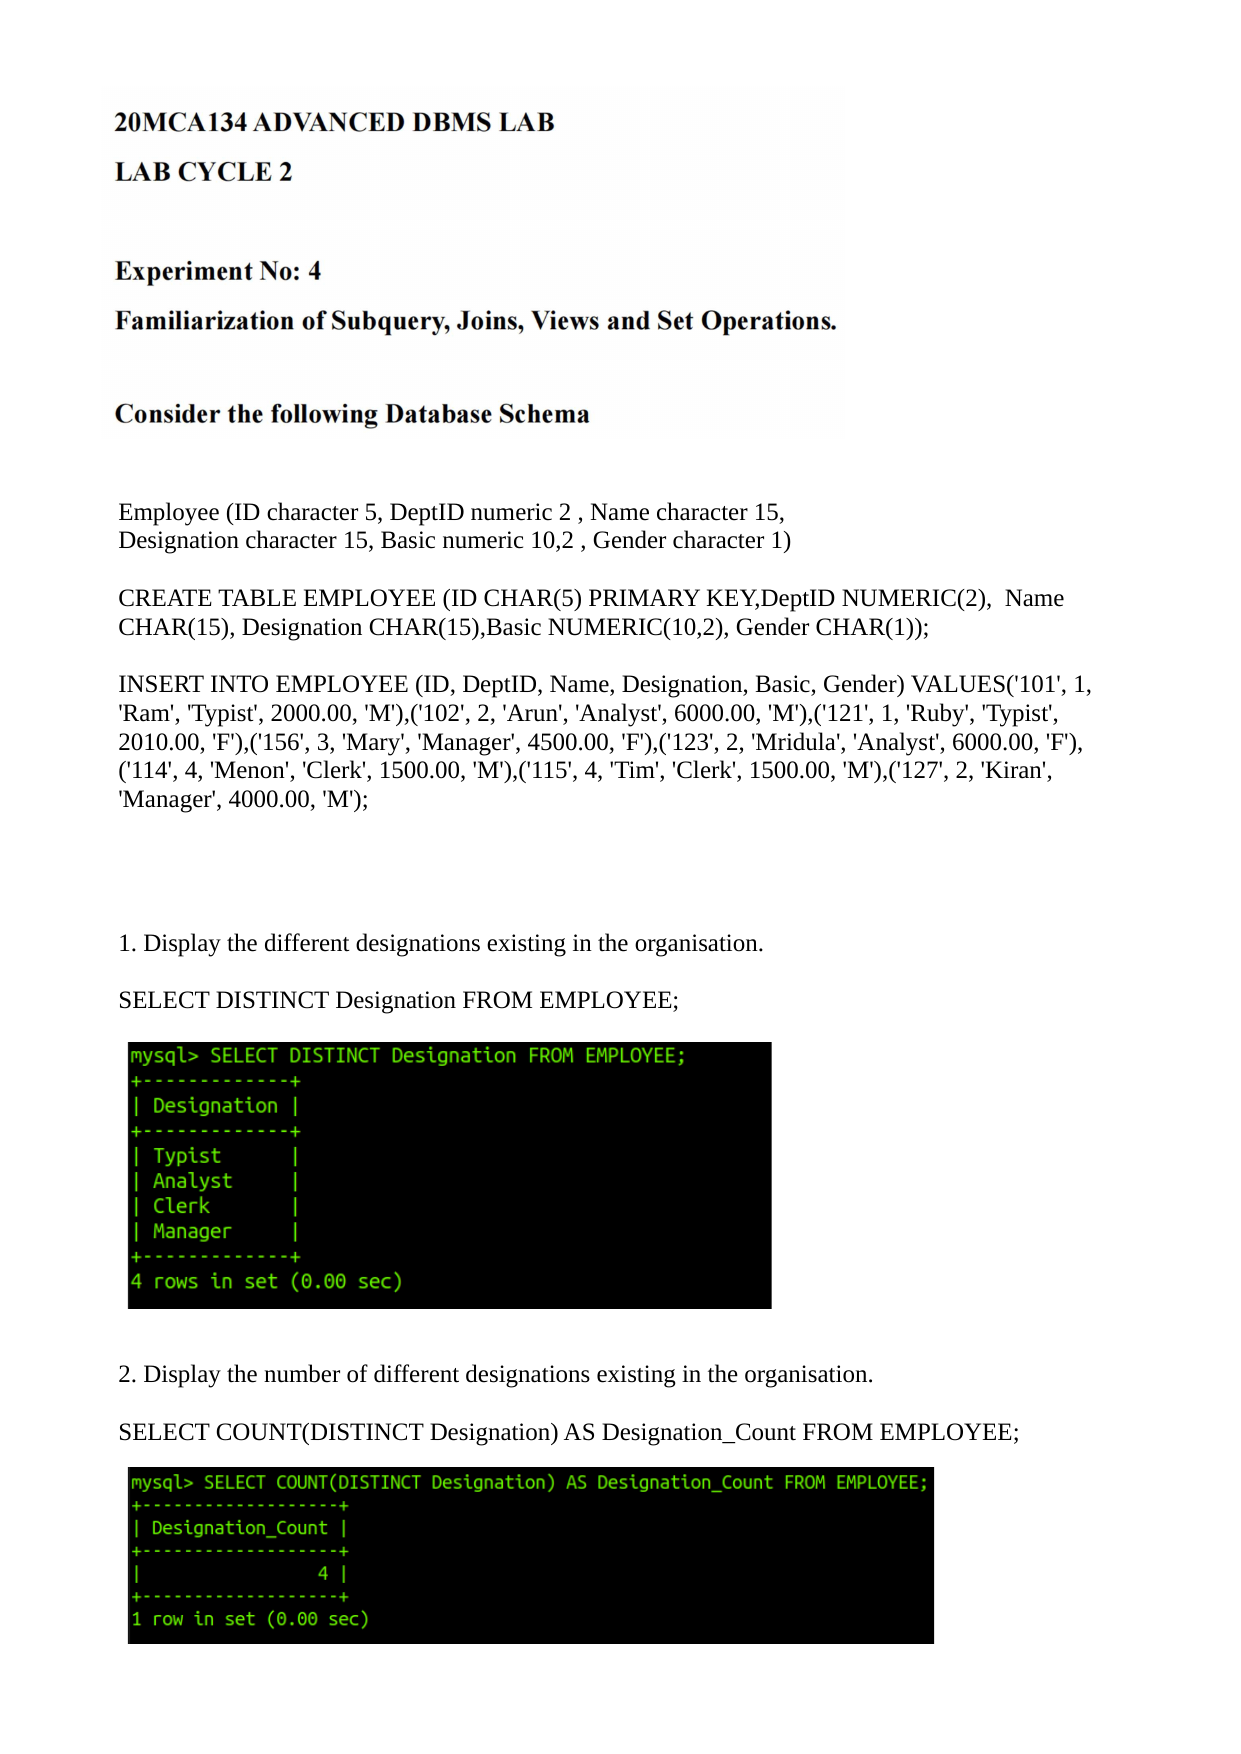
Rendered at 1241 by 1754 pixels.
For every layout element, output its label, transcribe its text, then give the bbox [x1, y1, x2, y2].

picture [127, 1042, 772, 1309]
text CREATE TABLE EMPLOYEE (ID CHAR(5) PRIMARY KEY,DeptID NUMERIC(2), Name CHAR(15), Designation CHAR(15),Basic NUMERIC(10,2), Gender CHAR(1)); [118, 583, 1122, 640]
text Designation character 15, Basic numeric 10,2 , Gender character 1) [118, 525, 1122, 554]
text 1. Display the different designations existing in the organisation. [118, 928, 1122, 957]
picture [127, 1467, 935, 1644]
text 2. Display the number of different designations existing in the organisation. [118, 1359, 1122, 1388]
text SELECT COUNT(DISTINCT Designation) AS Designation_Count FROM EMPLOYEE; [118, 1417, 1122, 1445]
text Employee (ID character 5, DeptID numeric 2 , Name character 15, [118, 497, 1122, 525]
text INSERT INTO EMPLOYEE (ID, DeptID, Name, Designation, Basic, Gender) VALUES('101', 1, 'Ram', 'Typist', 2000.00, 'M'),('102', 2, 'Arun', 'Analyst', 6000.00, 'M'),('121', 1, 'Ruby', 'Typist', 2010.00, 'F'),('156', 3, 'Mary', 'Manager', 4500.00, 'F'),('123', 2, 'Mridula', 'Analyst', 6000.00, 'F'),('114', 4, 'Menon', 'Clerk', 1500.00, 'M'),('115', 4, 'Tim', 'Clerk', 1500.00, 'M'),('127', 2, 'Kiran', 'Manager', 4000.00, 'M'); [118, 669, 1122, 813]
picture [101, 86, 846, 439]
text SELECT DISTINCT Designation FROM EMPLOYEE; [118, 985, 1122, 1014]
